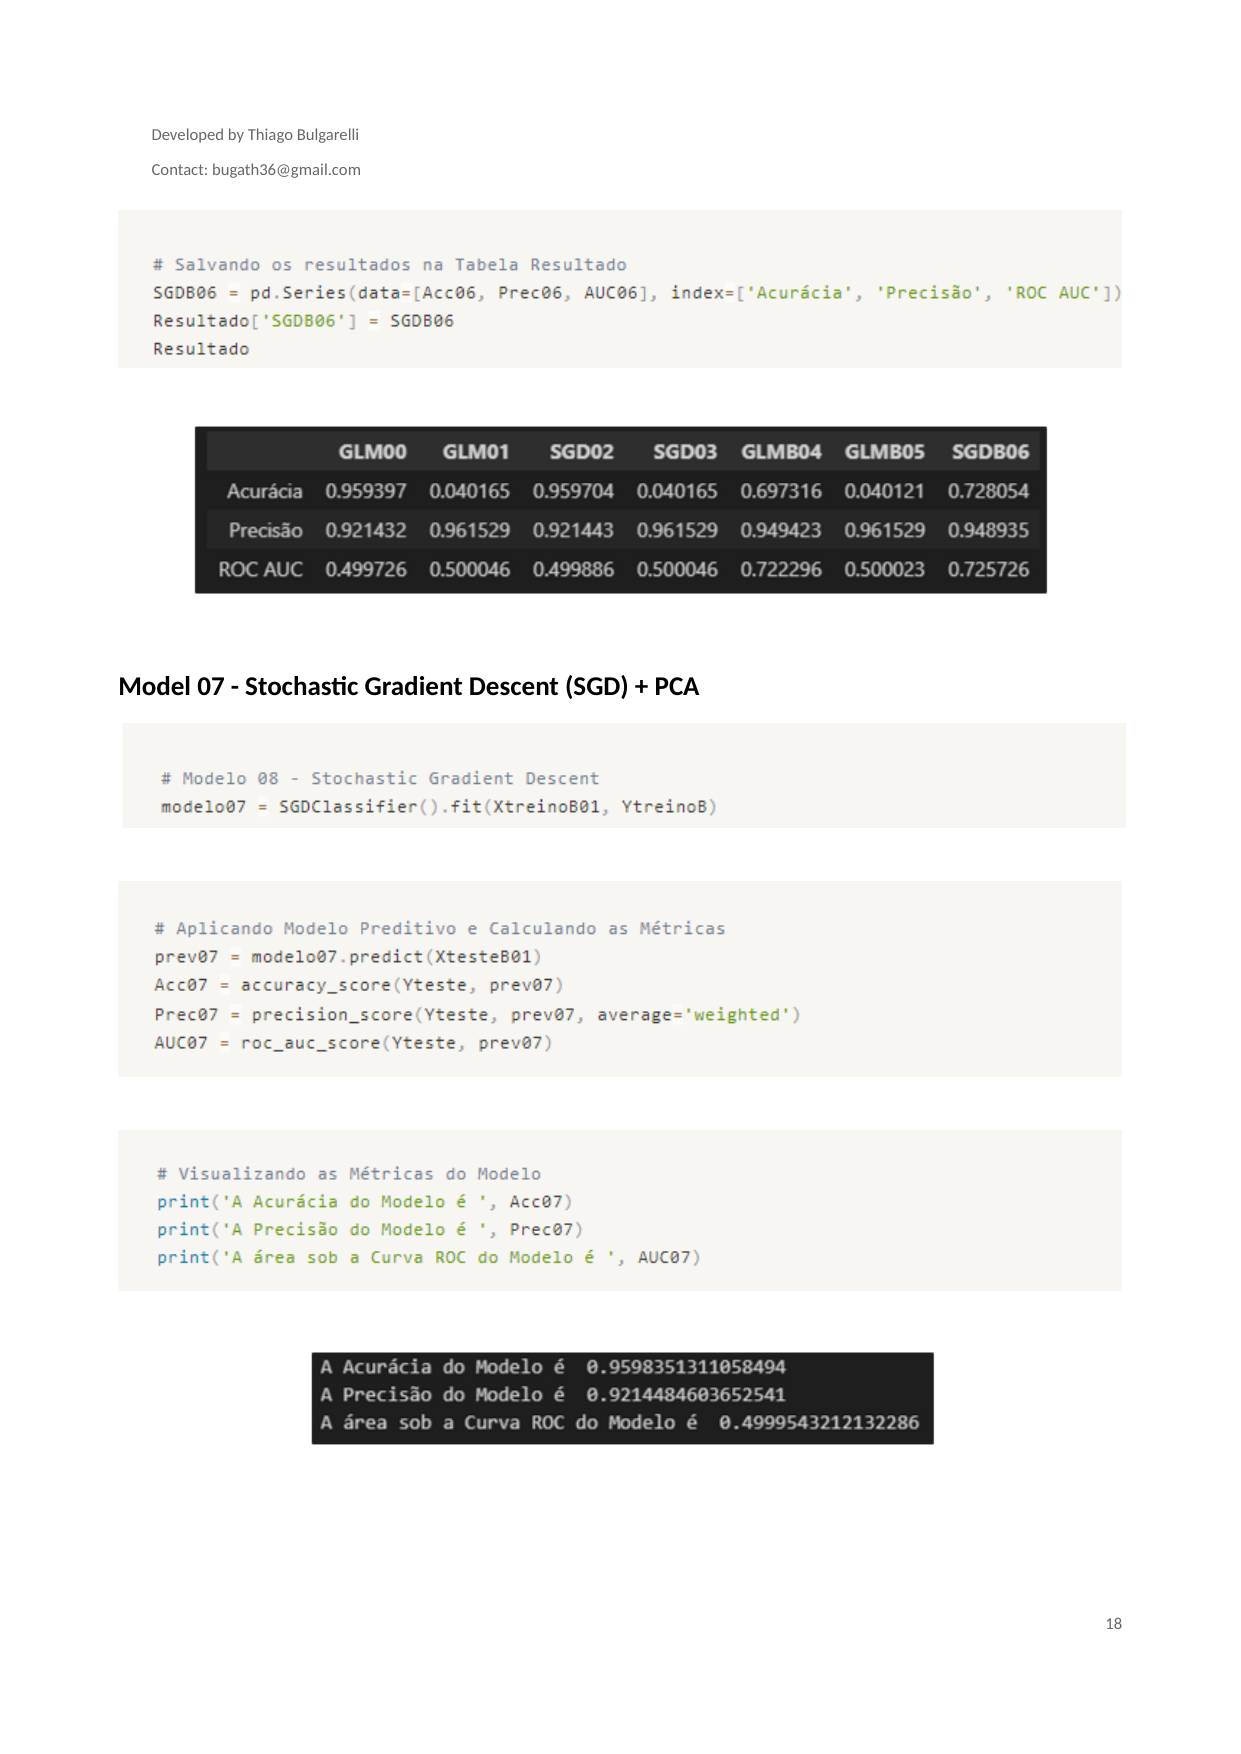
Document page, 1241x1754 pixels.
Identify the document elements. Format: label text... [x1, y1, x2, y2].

picture [310, 1344, 938, 1449]
picture [118, 210, 1123, 368]
picture [188, 421, 1052, 601]
picture [118, 1130, 1123, 1291]
picture [122, 723, 1127, 828]
subtitle Model 07 - Stochastic Gradient Descent (SGD) + PCA [118, 669, 1122, 702]
picture [118, 881, 1123, 1077]
